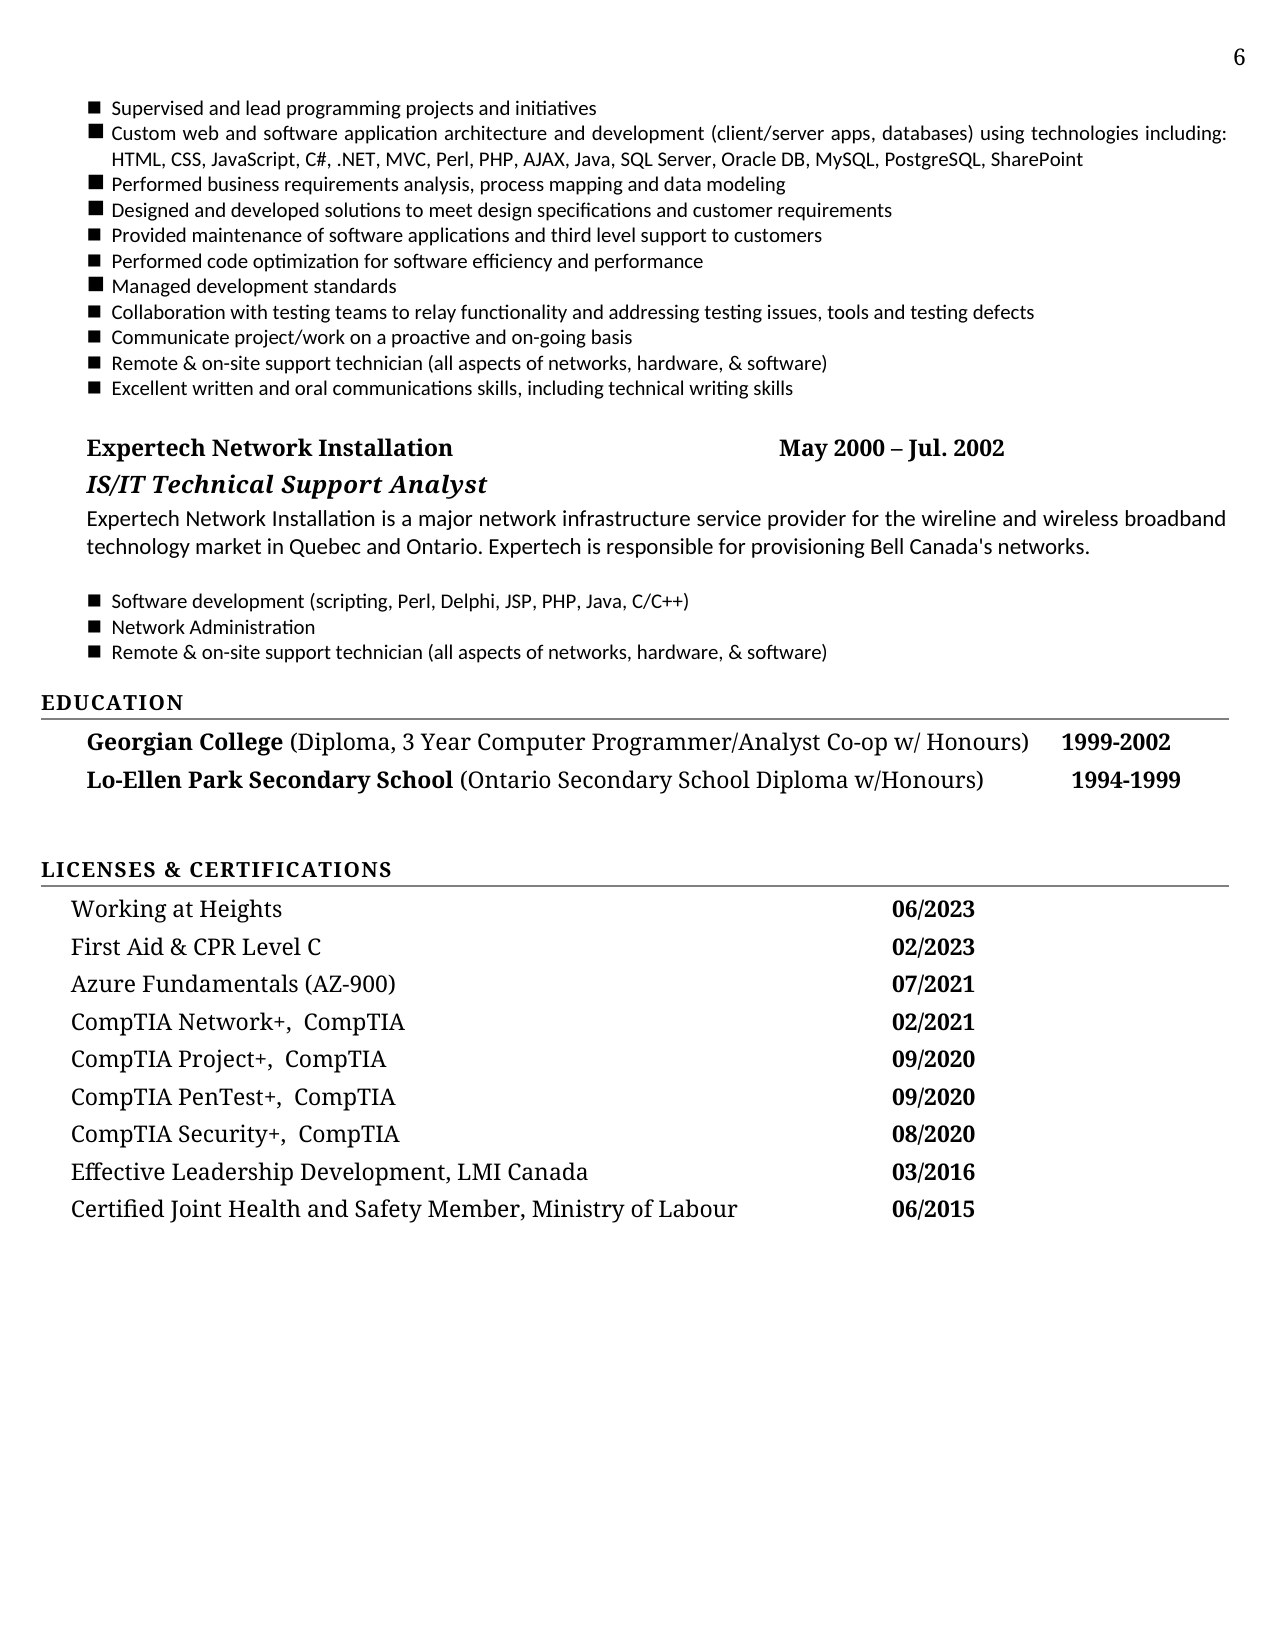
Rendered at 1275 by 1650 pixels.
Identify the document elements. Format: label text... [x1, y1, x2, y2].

table_cell [1003, 887, 1240, 1262]
table_cell Georgian College (Diploma, 3 Year Computer Programmer/Analyst Co-op w/ Honours) 1999-2002 Lo-Ellen Park Secondary School (Ontario Secondary School Diploma w/Honours) 1994-1999 [75, 720, 1240, 795]
table_cell Working at Heights 06/2023 First Aid & CPR Level C 02/2023 Azure Fundamentals (AZ-900) 07/2021 CompTIA Network+, CompTIA 02/2021 CompTIA Project+, CompTIA 09/2020 CompTIA PenTest+, CompTIA 09/2020 CompTIA Security+, CompTIA 08/2020 Effective Leadership Development, LMI Canada 03/2016 Certified Joint Health and Safety Member, Ministry of Labour 06/2015 [30, 887, 1003, 1262]
table_cell Education [30, 665, 1240, 720]
table_cell Guardian Microsystems 2023 - Present IT Support Specialist Established in 1999, Guardian is an IT managed service provider specializing in the design, implementation and maintenance of computer networks and information systems. Network and Systems Administration (Primarily remote based) Incident detection, response, and mitigation (cyber security) Evaluate systems and suggest improvements Document and implement best practices Collaborates and contributes information to teams Provide internal and end user support Product lead on endpoint protection Science North Feb. 2022 - Oct. 2022 Senior IT Manager Science North operates an interactive science centre and mine museum focusing principally on geology and mining history exhibitions. Science North is an agency of the government of Ontario and is a registered charitable organization. Developed and implemented short and long term IT strategic plans Responsible for leading, planning, organizing, and managing IT operations Responsible for managing user support Implemented an IT service management system Implemented an IT change management system Improved security posture CFMWS Jul. 2021 - Nov. 2021 Senior IT Manager/Project Director (Contract) Working on behalf of the Chief of the Defence Staff and under the authority of the Defence Minister, CFMWS is a partner in the Defence enterprise, operating under the Non-Public Property framework, expending Public and Non-Public funds. CFMWS is a separate agency of the Defence team. CFMWS offers programs and services to support the changing needs of the Canadian Armed Forces (CAF) by enhancing their mental, social, physical and financial wellbeing. Acted in role as a project director for an enterprise backup solution Acted in role as a project director for cloud migration of IT services Sofvie Inc. Sep. 2019 - Jul. 2020 Product & Service Supervisor Sofvie is a software and service organization focused on minimizing workplace hazards and aligning workplace culture using Risk and EHS Management Software to generate collaborative intelligence. This enhances communication and redefines hazard and risk management in the workplace by intelligently analyzing data gathered from the front-line. Built on industry 4.0, Sofvie creates an accessible point of reference which aids in critical decision making processes. Managed direct reports in various roles of product development and tiered support Supervised direct reports in tiered support and service of customers and internal staff Mentored direct reports in full stack software development languages and frameworks Acted as a subject matter expert on report development setting up a framework for the bulk conversion of previously developed reports to an open source solution Acted as a subject matter expert on application security (Secure API, XSS, SQL Injection, Access Control, Logging & Monitoring) Managed the development of a standardized product API for integration with other software systems such as ERP’s Managed the agile project development plan, acted as scrum master, and performed sprint planning using JIRA Contributed to definition and implementation of service desk processes and procedures such as service level agreements, escalation management, and the framework for 24x7 product support Acted as a liaison between business stakeholders, product support, development staff, and other cross-functional teams both onsite and in remote locations to identify any system/functional gaps, pro-actively monitoring environments for efficiency and continuous improvements Implemented Git as a source code control management system and implemented a standard repository strategy for core product and customizations Supervised direct reports in continuous delivery and continuous integration (CI/CD) of products (DevOps) Managed best practices and standards in the product development of a secure risk management system Advocated for storage and accessibility of all product and company documentation, including meeting minutes Lead product quality assurance and implementation of automated testing framework Lead the software development of a cloud-native product from a legacy application Participated in product hosting strategy using SaaS model (cloud, on premise, hybrid). Established hosting strategies with leading cloud providers including AWS, Microsoft Azure, IBM, and Digital Ocean for global product delivery Providing leadership, direction and coaching to develop skills and organizational capabilities to meet/exceed strategic goals and achieve business results Coordinate escalations to identify and address business requirements gaps and loop back with Product Owner, as required Documentation and review of the Service Level Agreements with stakeholders, ensuring adherence to defined SLAs through daily operational meetings Participating in finalizing training & development plans for employees, and continuous progress tracking Manage relationships and coordinate work between different teams at different locations, including relationships with all suppliers and subcontractors, monitor supplier and subcontractor progress and adherence to the contracts Implemented a standard collaboration system (Microsoft Teams) Communicate with product owner, project resources, and 3rd party vendors on a proactive and on-going basis TESC Contracting Company Ltd. & SWSE Athletic Teams Nov. 2015 – Jul. 2019 IT Manager Established in 1976, TESC Contracting Company Ltd. has evolved into a multi-trade construction services provider specializing in industrial projects and plant/facility maintenance. With offices in Sudbury, Ontario and Saskatoon, Saskatchewan, they primarily serve the Industrial, Infrastructure and Institutional markets in multiple regions. Defined and implemented IT strategic initiatives based upon the company’s annual strategic business plan Defined company growth objectives in partnership with the business Built trusting relationships with key stakeholders serving as an advisor of technologies to improve effectiveness Defined technology roadmaps and overall technology vision Drove collaboration across multiple teams, business units and phases, aligning IT Systems with business operations Managed projects including the assessment of requirements, provisions of functional deliverables, milestone planning, project closure, and lessons learned Managed comprehensive IT portfolio and IT projects with direct reports and 3rd party resources Employee management (hiring, mentoring, training) Managed a 24x7 IT service desk utilizing ITIL framework for incident and problem management Implemented service level agreements (SLA) and escalation management for IT services (24x7 support) Implemented an interactive IT metrics reporting dashboard Implemented internal IT processes and procedures Implemented cost saving solutions in IT and areas of business, new technologies, policies, procedures, and standards Implemented customized CRM solution for business using Salesforce with integration to other systems Assisted in the implementation of a point of sale system at the Sudbury arena Managed IT infrastructure including Servers – Linux and Windows Server based, cloud and on premise hosting Storage – SAN and cloud based storage Backups – On premise and cloud based backups Network – Firewalls, UTM, switches, routers, site to site VPNs, etc. Security systems – Building alarm systems, surveillance systems, keyless entry using IoT Managed software licensing and contracts for all IT and IT related systems including: ERP, CRM, sales, accounting, HR, safety, and software for lines of business such as estimating, scaffolding, and construction projects Modernization of legacy applications (Time tracking system, project reporting, inventory management, safety information system, and HRIS) Managed internal web hosting of company websites using Apache as well as domain and DNS record management Implemented a security risk management framework including management, operational and physical security Server room / infrastructure security Auditing Mobile device management (MDM) and data loss prevention (DLP) on COPE and BYOD devices (InTune & SimpleMDM) Information classification, password management Email and web security gateways Network intrusion and prevention systems Enterprise anti-virus, anti-malware, and anti-ransomware Security awareness training (email security, phishing, vishing, etc) Secured software applications and internally developed applications Provided leadership, planning and estimating, cost tracking, presentations, and communication of the following key IT projects: Digital transformation (paperless and digital workflows) Global enterprise wireless network (Unified company wireless network in branch offices and job sites using RADIUS) Standard video conferencing and collaboration system (Microsoft Teams) Inventory management systems (IT assets and specific business areas such as tool shop and scaffolding) Standard web-based project reporting Safety management information system (eCompliance) Company intranet (cloud based on Azure, single sign on using Azure AD) Global VoIP system (migrated from analogue/POTS lines to VoIP system using FreePBX and SIP phones) Communicate with project stakeholders, business unit managers, project resources, and 3rd party vendors on a proactive and on-going basis Vale Canada Limited Jan. 2009 – Oct. 2015 IT Subject Matter Expert / IT Project Manager Vale Canada is the Canadian nickel subsidiary of Brazilian miner Vale, the world's largest iron ore producer and exporter. The company is engaged in the mining, processing and marketing of metal products. Based in Toronto, Vale Canada produces nickel, copper, cobalt, platinum, rhodium, ruthenium, iridium, gold, and silver, both in Canada and in Indonesia. Managed a team of developers providing oversight and mentoring, resource scheduling and performance evaluations Performed in role of project manager managing all aspects of IT projects including project budgeting, initiation, planning, execution, monitoring, and closure Performed in project estimation as a subject matter expert Developed and managed project plans using a variety of tools including MS Project and HPPM Implemented best practices, standards, and product roadmaps as a subject matter expert for areas of expertise Provided or approved application architecture for several software applications including: Computerized mould tracking system (Web based, .NET application) Process Information Management Application (division wide web based production information reporting system consisting of KPI’s and real-time information. Using SharePoint and web technologies) Computerized systems for the atmospheric emissions reduction (AER) program (web-based applications) Smelting converter aisle monitoring system (Monitor the process of nickel smelting process and used by operators to assist in decision making) Managed the implementation of many IT projects such as: Redundant data collection system (Real-time data collection from Smelter process control network to business network using OPC and OSISoft PI technologies) Data Migration of legacy data historian (migration of Setcim data historian to OSISoft PI historian) Product lead on SAP Manufacturing Integration and Intelligence (MII) attended conferences, formal training, and networking with global colleagues implemented the product as the company’s standard reporting tool utilized by various applications created product roadmaps and standards for technology participated in negotiations of maintenance agreement and software licensing Acted as a third tier of support for escalations or engineering of solutions for products in areas of expertise (24x7x365 support) Communicate with project stakeholders, business managers, project resources on a proactive and on-going basis Vale Canada Limited May 2005 – Dec. 2008 Process Systems Analyst Design, develop, test, deliver and support of information and process control systems Implemented new technologies into business applications, business requirements analysis/translation Lead IT contractors and projects, served as mentor to colleagues and project resources Communicate with project stakeholders, business unit managers, and project resources on a proactive and on-going basis Four Leaf Solutions Inc. Sep. 2002 – Apr. 2005 Programmer/Analyst Four Leaf Solutions operated as a software development and IT service company since 1999. They provided professional design, development & marketing of websites, web applications, social media presences and IT support and service. Supervised and lead programming projects and initiatives Custom web and software application architecture and development (client/server apps, databases) using technologies including: HTML, CSS, JavaScript, C#, .NET, MVC, Perl, PHP, AJAX, Java, SQL Server, Oracle DB, MySQL, PostgreSQL, SharePoint Performed business requirements analysis, process mapping and data modeling Designed and developed solutions to meet design specifications and customer requirements Provided maintenance of software applications and third level support to customers Performed code optimization for software efficiency and performance Managed development standards Collaboration with testing teams to relay functionality and addressing testing issues, tools and testing defects Communicate project/work on a proactive and on-going basis Remote & on-site support technician (all aspects of networks, hardware, & software) Excellent written and oral communications skills, including technical writing skills Expertech Network Installation May 2000 – Jul. 2002 IS/IT Technical Support Analyst Expertech Network Installation is a major network infrastructure service provider for the wireline and wireless broadband technology market in Quebec and Ontario. Expertech is responsible for provisioning Bell Canada's networks. Software development (scripting, Perl, Delphi, JSP, PHP, Java, C/C++) Network Administration Remote & on-site support technician (all aspects of networks, hardware, & software) [75, 95, 1240, 665]
table_cell [30, 720, 75, 795]
table_cell [30, 95, 75, 665]
table_cell LICENSES & Certifications [30, 795, 1240, 887]
